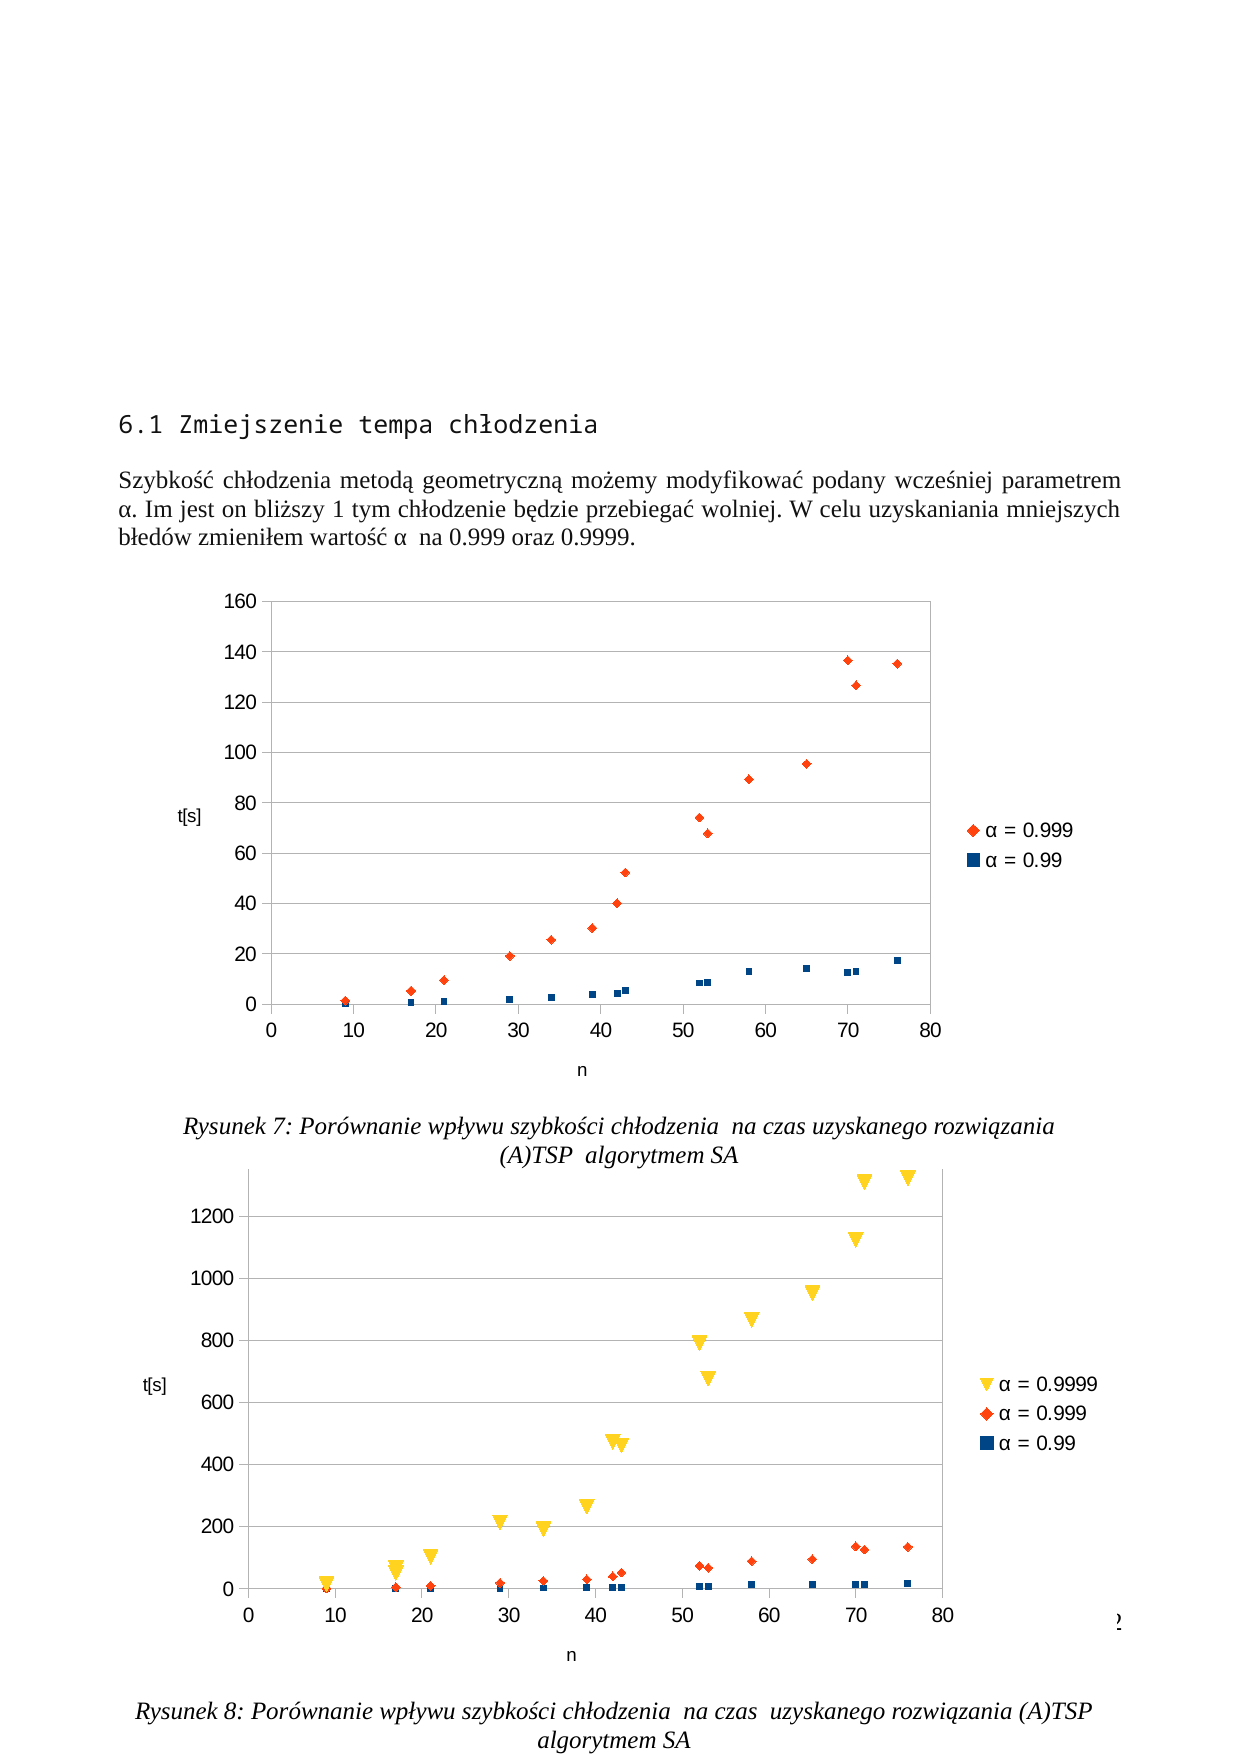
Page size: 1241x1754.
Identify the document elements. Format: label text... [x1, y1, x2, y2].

text Rysunek 7: Porównanie wpływu szybkości chłodzenia na czas uzyskanego rozwiązania (A)TSP algorytmem SA [148, 1112, 1092, 1169]
text 6.1 Zmiejszenie tempa chłodzenia [118, 407, 1122, 441]
text Rysunek 8: Porównanie wpływu szybkości chłodzenia na czas uzyskanego rozwiązania (A)TSP algorytmem SA [113, 1697, 1117, 1754]
text Szybkość chłodzenia metodą geometryczną możemy modyfikować podany wcześniej parametrem α. Im jest on bliższy 1 tym chłodzenie będzie przebiegać wolniej. W celu uzyskaniania mniejszych błedów zmieniłem wartość α na 0.999 oraz 0.9999. [118, 465, 1122, 551]
